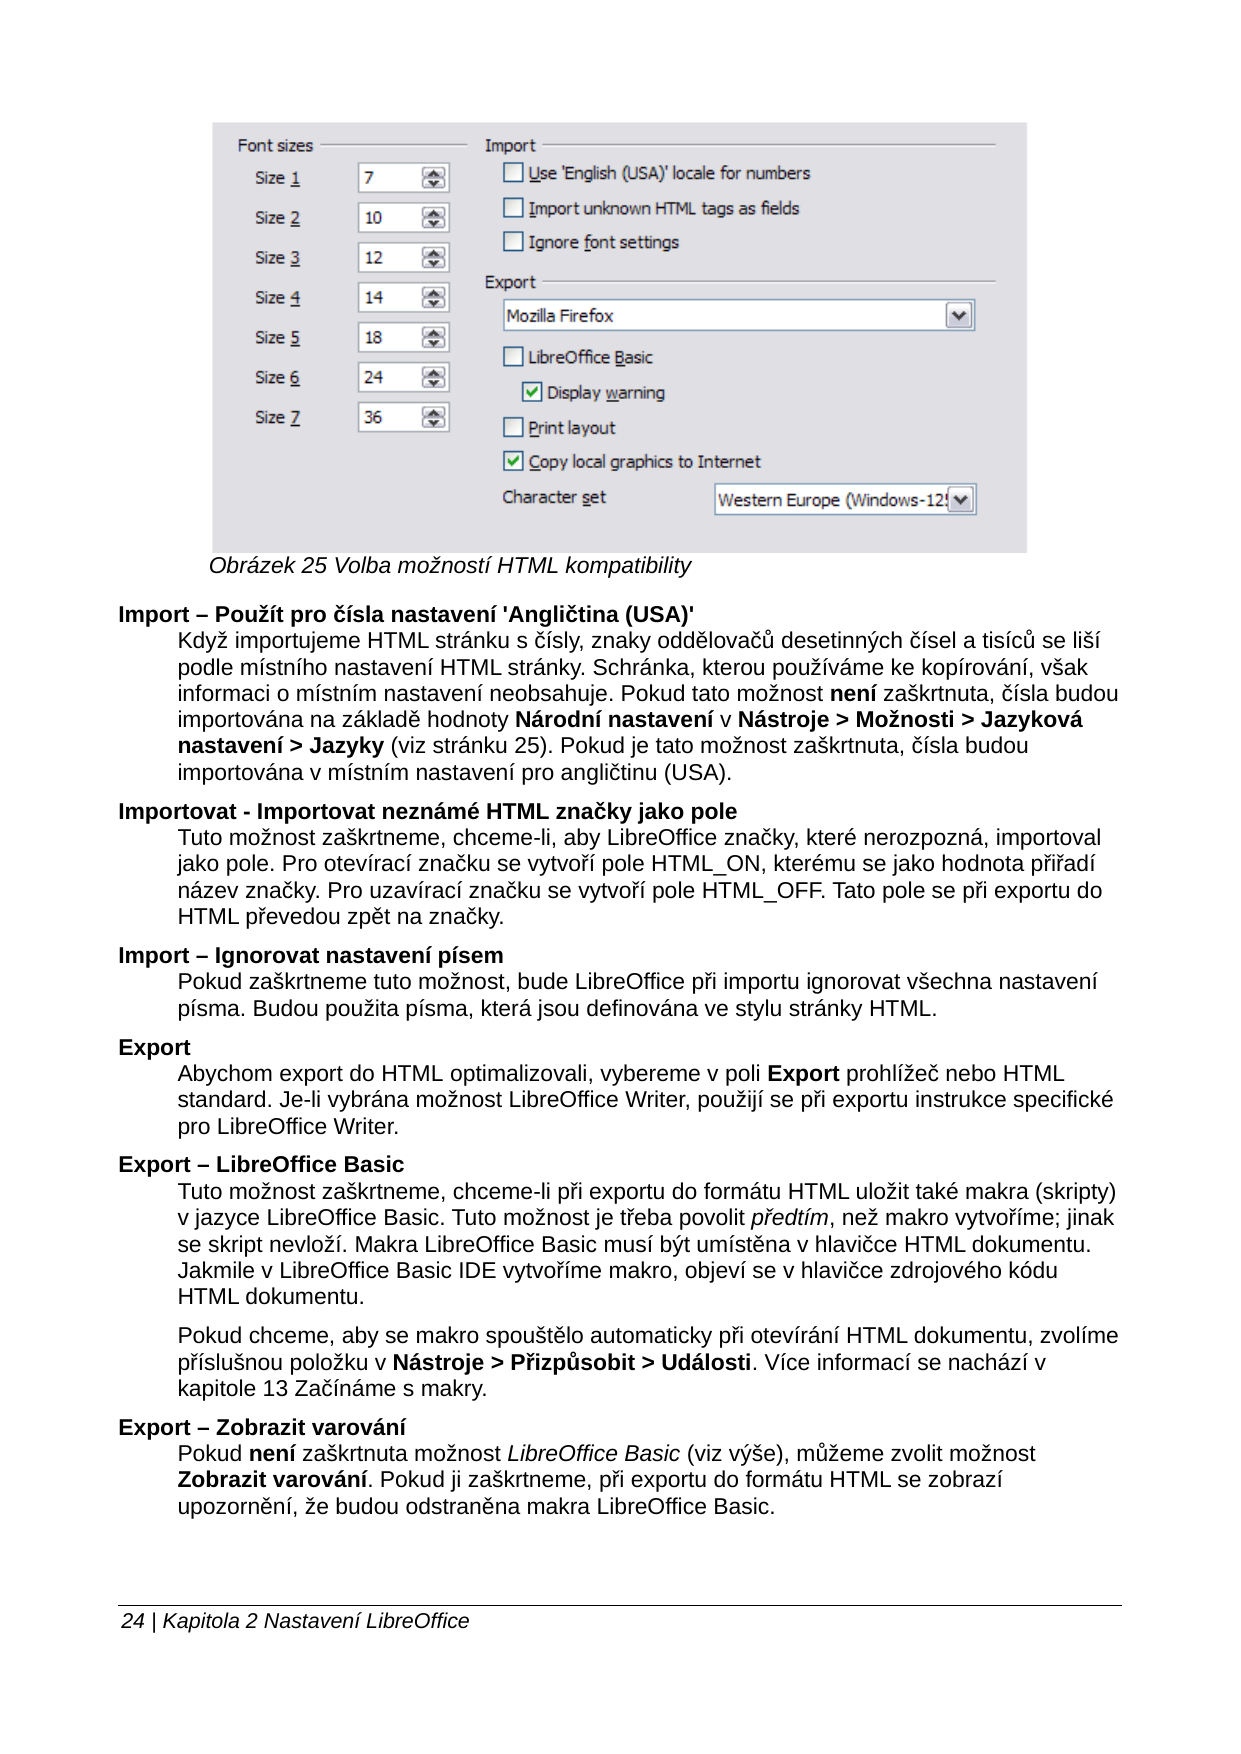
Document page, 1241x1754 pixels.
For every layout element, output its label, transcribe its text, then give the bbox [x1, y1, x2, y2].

text Pokud zaškrtneme tuto možnost, bude LibreOffice při importu ignorovat všechna nastavení písma. Budou použita písma, která jsou definována ve stylu stránky HTML. [177, 968, 1122, 1021]
text Importovat - Importovat neznámé HTML značky jako pole [118, 798, 1122, 824]
text Export – Zobrazit varování [118, 1414, 1122, 1440]
text Import – Použít pro čísla nastavení 'Angličtina (USA)' [118, 601, 1122, 627]
text Export – LibreOffice Basic [118, 1151, 1122, 1178]
text Tuto možnost zaškrtneme, chceme-li, aby LibreOffice značky, které nerozpozná, importoval jako pole. Pro otevírací značku se vytvoří pole HTML_ON, kterému se jako hodnota přiřadí název značky. Pro uzavírací značku se vytvoří pole HTML_OFF. Tato pole se při exportu do HTML převedou zpět na značky. [177, 824, 1122, 929]
text Pokud chceme, aby se makro spouštělo automaticky při otevírání HTML dokumentu, zvolíme příslušnou položku v Nástroje > Přizpůsobit > Události. Více informací se nachází v kapitole 13 Začínáme s makry. [177, 1322, 1122, 1401]
text Obrázek 25 Volba možností HTML kompatibility [208, 553, 1032, 579]
picture [208, 118, 1032, 553]
text Tuto možnost zaškrtneme, chceme-li při exportu do formátu HTML uložit také makra (skripty) v jazyce LibreOffice Basic. Tuto možnost je třeba povolit předtím, než makro vytvoříme; jinak se skript nevloží. Makra LibreOffice Basic musí být umístěna v hlavičce HTML dokumentu. Jakmile v LibreOffice Basic IDE vytvoříme makro, objeví se v hlavičce zdrojového kódu HTML dokumentu. [177, 1178, 1122, 1309]
text Pokud není zaškrtnuta možnost LibreOffice Basic (viz výše), můžeme zvolit možnost Zobrazit varování. Pokud ji zaškrtneme, při exportu do formátu HTML se zobrazí upozornění, že budou odstraněna makra LibreOffice Basic. [177, 1440, 1122, 1519]
text Když importujeme HTML stránku s čísly, znaky oddělovačů desetinných čísel a tisíců se liší podle místního nastavení HTML stránky. Schránka, kterou používáme ke kopírování, však informaci o místním nastavení neobsahuje. Pokud tato možnost není zaškrtnuta, čísla budou importována na základě hodnoty Národní nastavení v Nástroje > Možnosti > Jazyková nastavení > Jazyky (viz stránku 23). Pokud je tato možnost zaškrtnuta, čísla budou importována v místním nastavení pro angličtinu (USA). [177, 627, 1122, 785]
text Export [118, 1033, 1122, 1060]
text Import – Ignorovat nastavení písem [118, 942, 1122, 968]
text Abychom export do HTML optimalizovali, vybereme v poli Export prohlížeč nebo HTML standard. Je-li vybrána možnost LibreOffice Writer, použijí se při exportu instrukce specifické pro LibreOffice Writer. [177, 1060, 1122, 1139]
